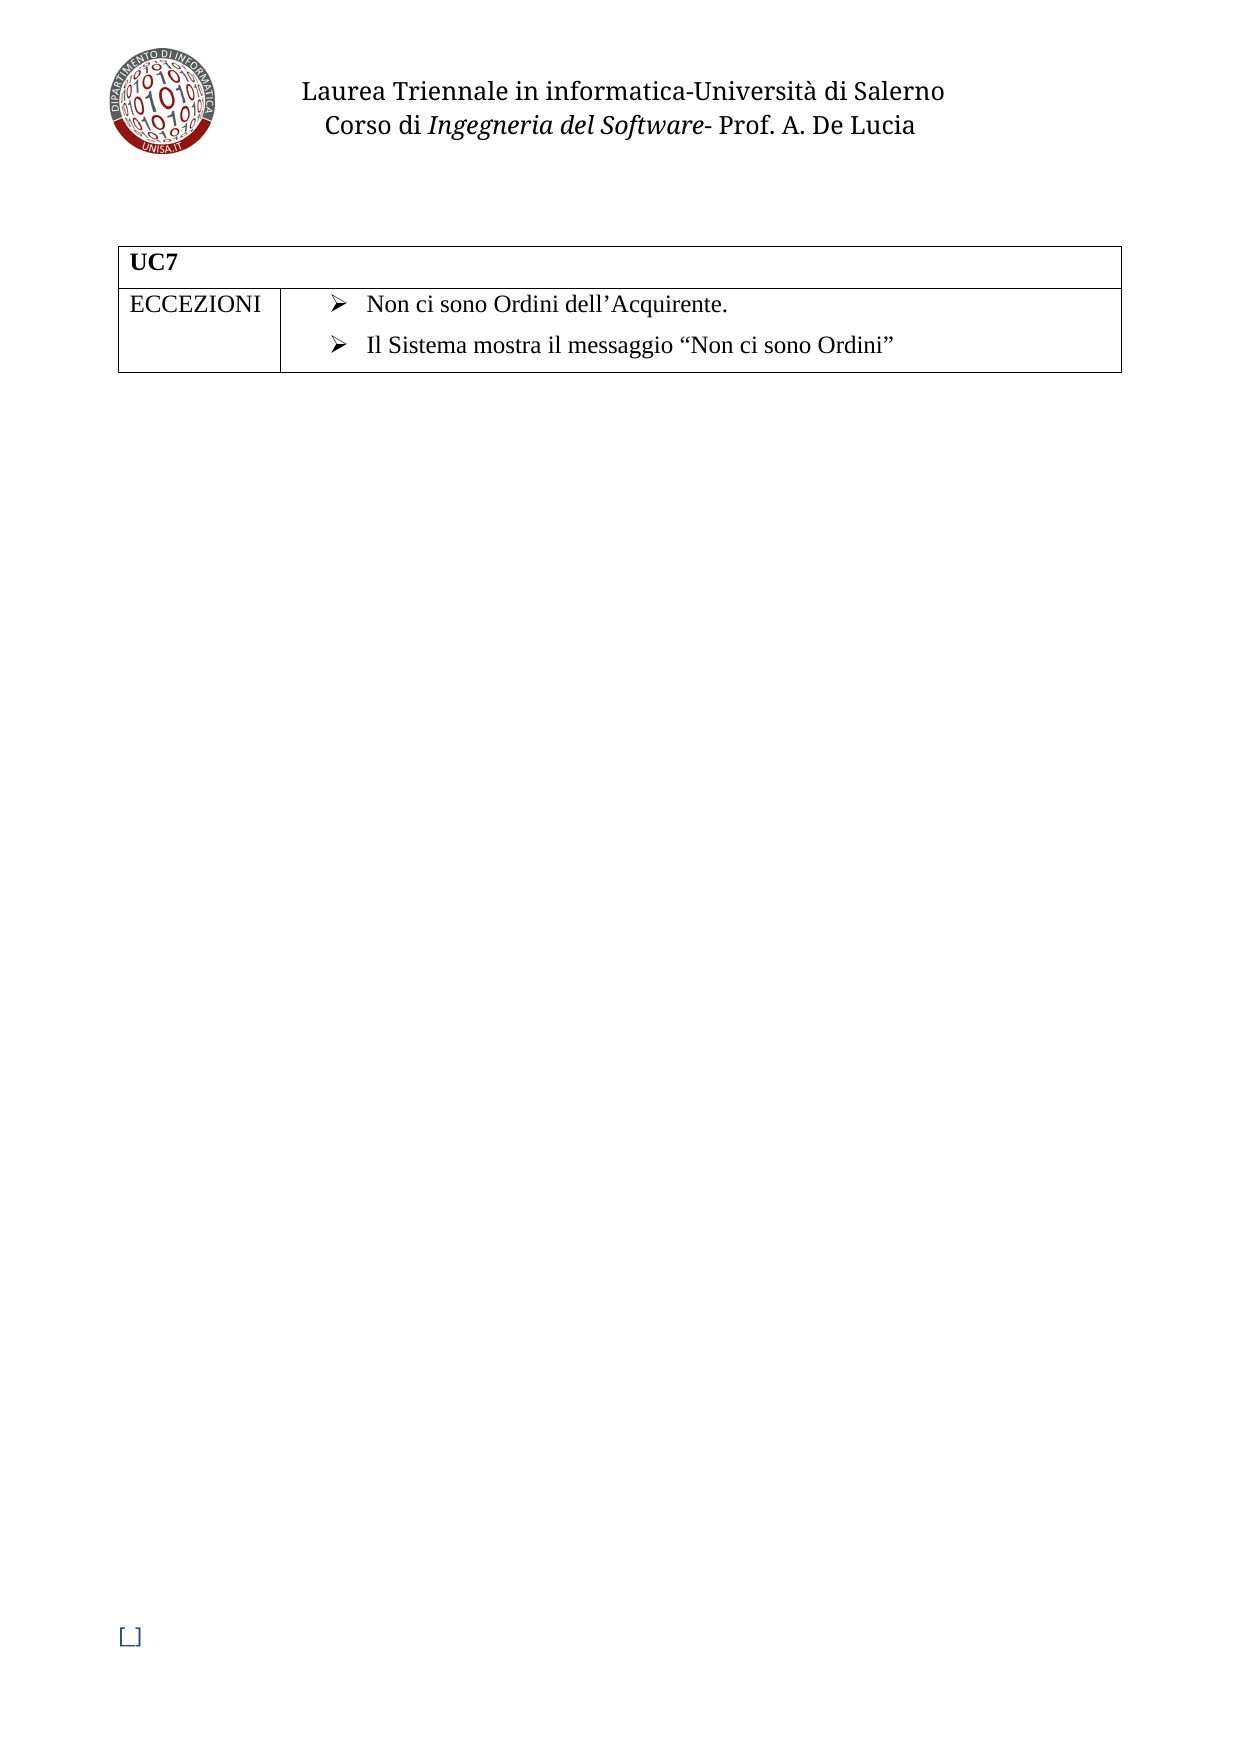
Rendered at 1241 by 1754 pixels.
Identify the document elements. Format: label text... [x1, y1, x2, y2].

table_cell ECCEZIONI [119, 289, 280, 372]
table_cell Non ci sono Ordini dell’Acquirente. Il Sistema mostra il messaggio “Non ci sono Ordini” [281, 289, 1121, 372]
table_header UC7 [119, 247, 280, 288]
table_header [280, 247, 1121, 288]
